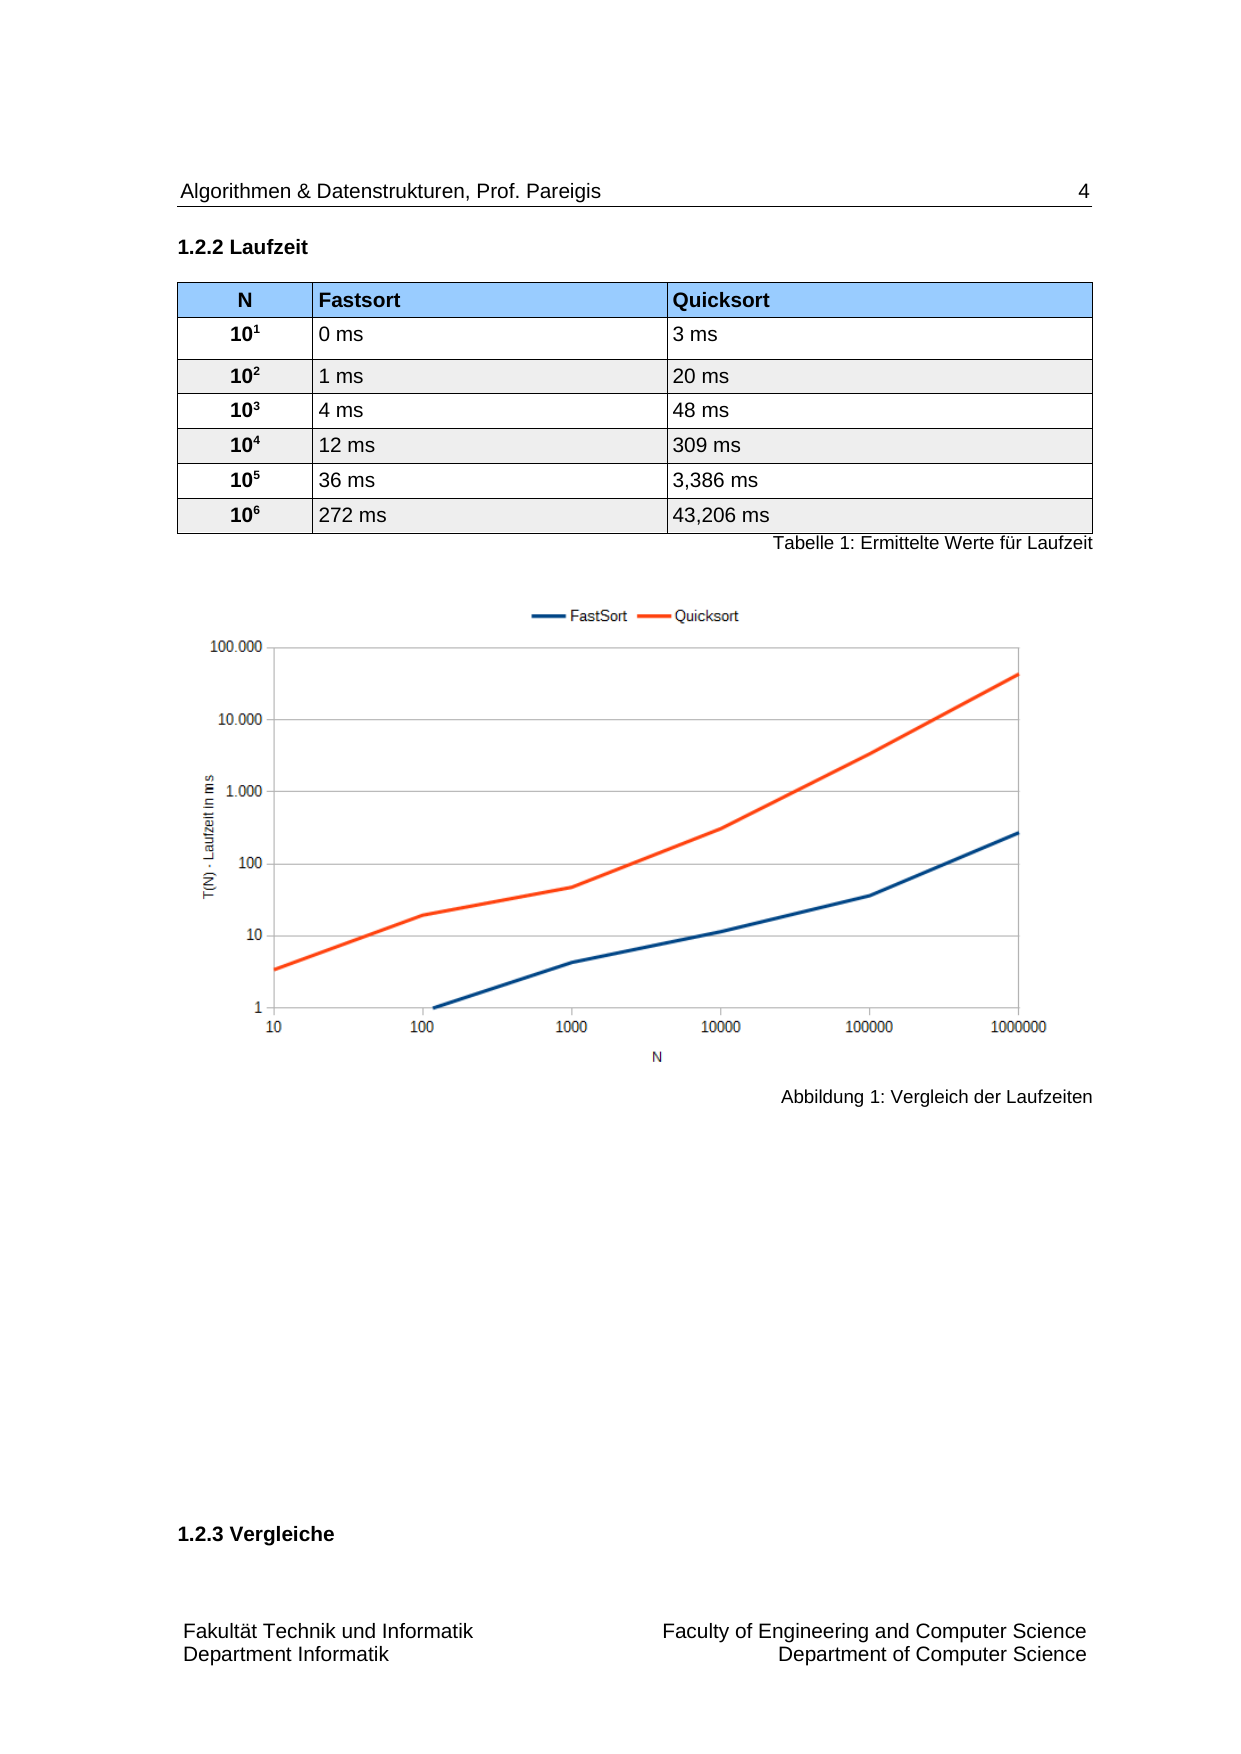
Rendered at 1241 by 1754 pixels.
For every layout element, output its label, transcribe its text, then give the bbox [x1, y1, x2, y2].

subtitle 1.2.2 Laufzeit [177, 236, 1092, 259]
table_cell 309 ms [668, 429, 1092, 463]
table_cell 102 [178, 360, 312, 393]
table_cell 106 [178, 499, 312, 532]
table_cell 101 [178, 318, 312, 358]
table_cell 3 ms [668, 318, 1092, 358]
table_cell 0 ms [313, 318, 667, 358]
table_header Quicksort [668, 283, 1092, 317]
table_cell 104 [178, 429, 312, 463]
table_cell 1 ms [313, 360, 667, 393]
subtitle 1.2.3 Vergleiche [177, 1523, 1092, 1546]
table_cell 105 [178, 464, 312, 498]
text Abbildung 1: Vergleich der Laufzeiten [177, 1087, 1092, 1107]
table_cell 103 [178, 394, 312, 428]
table_cell 3.386 ms [668, 464, 1092, 498]
table_cell 272 ms [313, 499, 667, 532]
table_header Fastsort [313, 283, 667, 317]
picture [177, 595, 1093, 1087]
table_cell 48 ms [668, 394, 1092, 428]
table_cell 43.206 ms [668, 499, 1092, 532]
table_cell 20 ms [668, 360, 1092, 393]
table_cell 36 ms [313, 464, 667, 498]
table_header N [178, 283, 312, 317]
table_cell 4 ms [313, 394, 667, 428]
text Tabelle 1: Ermittelte Werte für Laufzeit [177, 534, 1092, 553]
table_cell 12 ms [313, 429, 667, 463]
